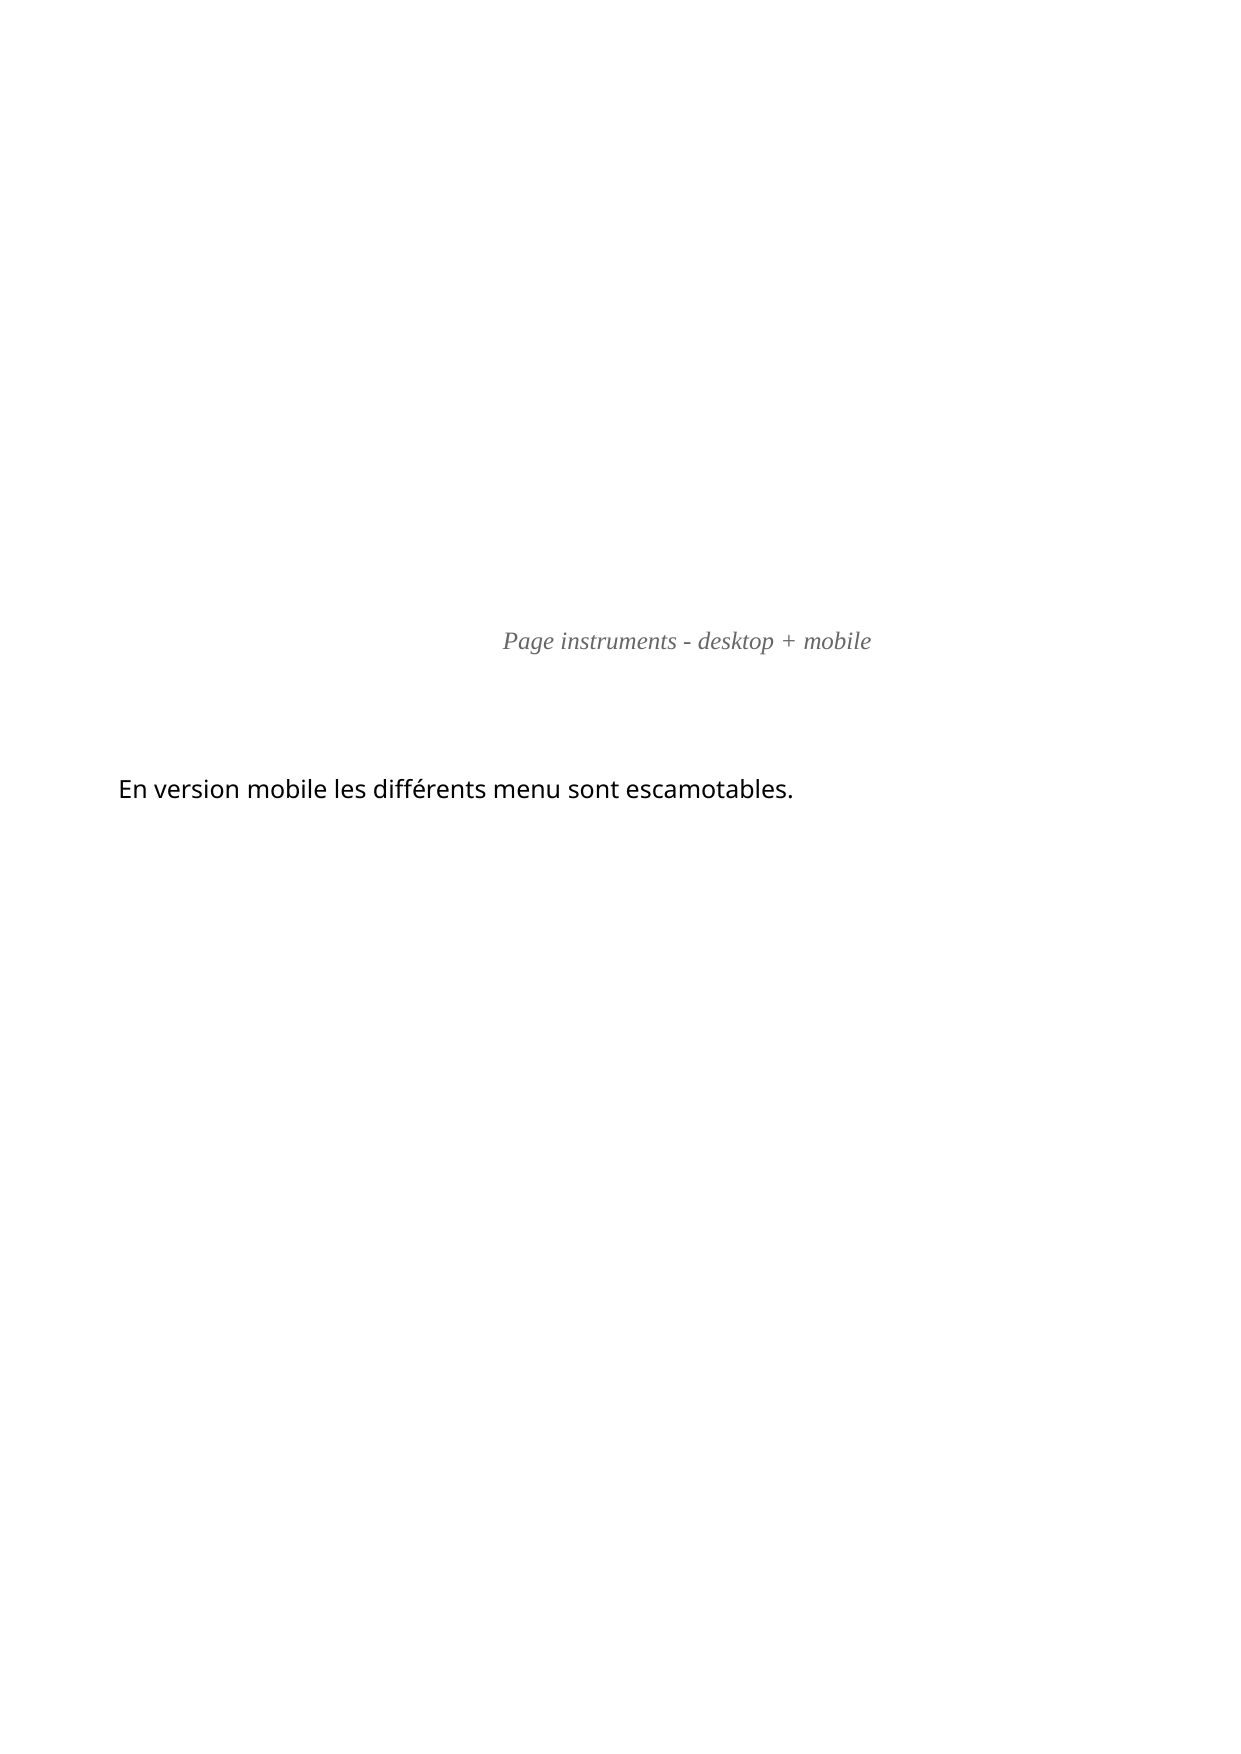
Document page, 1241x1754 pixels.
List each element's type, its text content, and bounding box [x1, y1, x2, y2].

text En version mobile les différents menu sont escamotables. [118, 772, 1122, 806]
